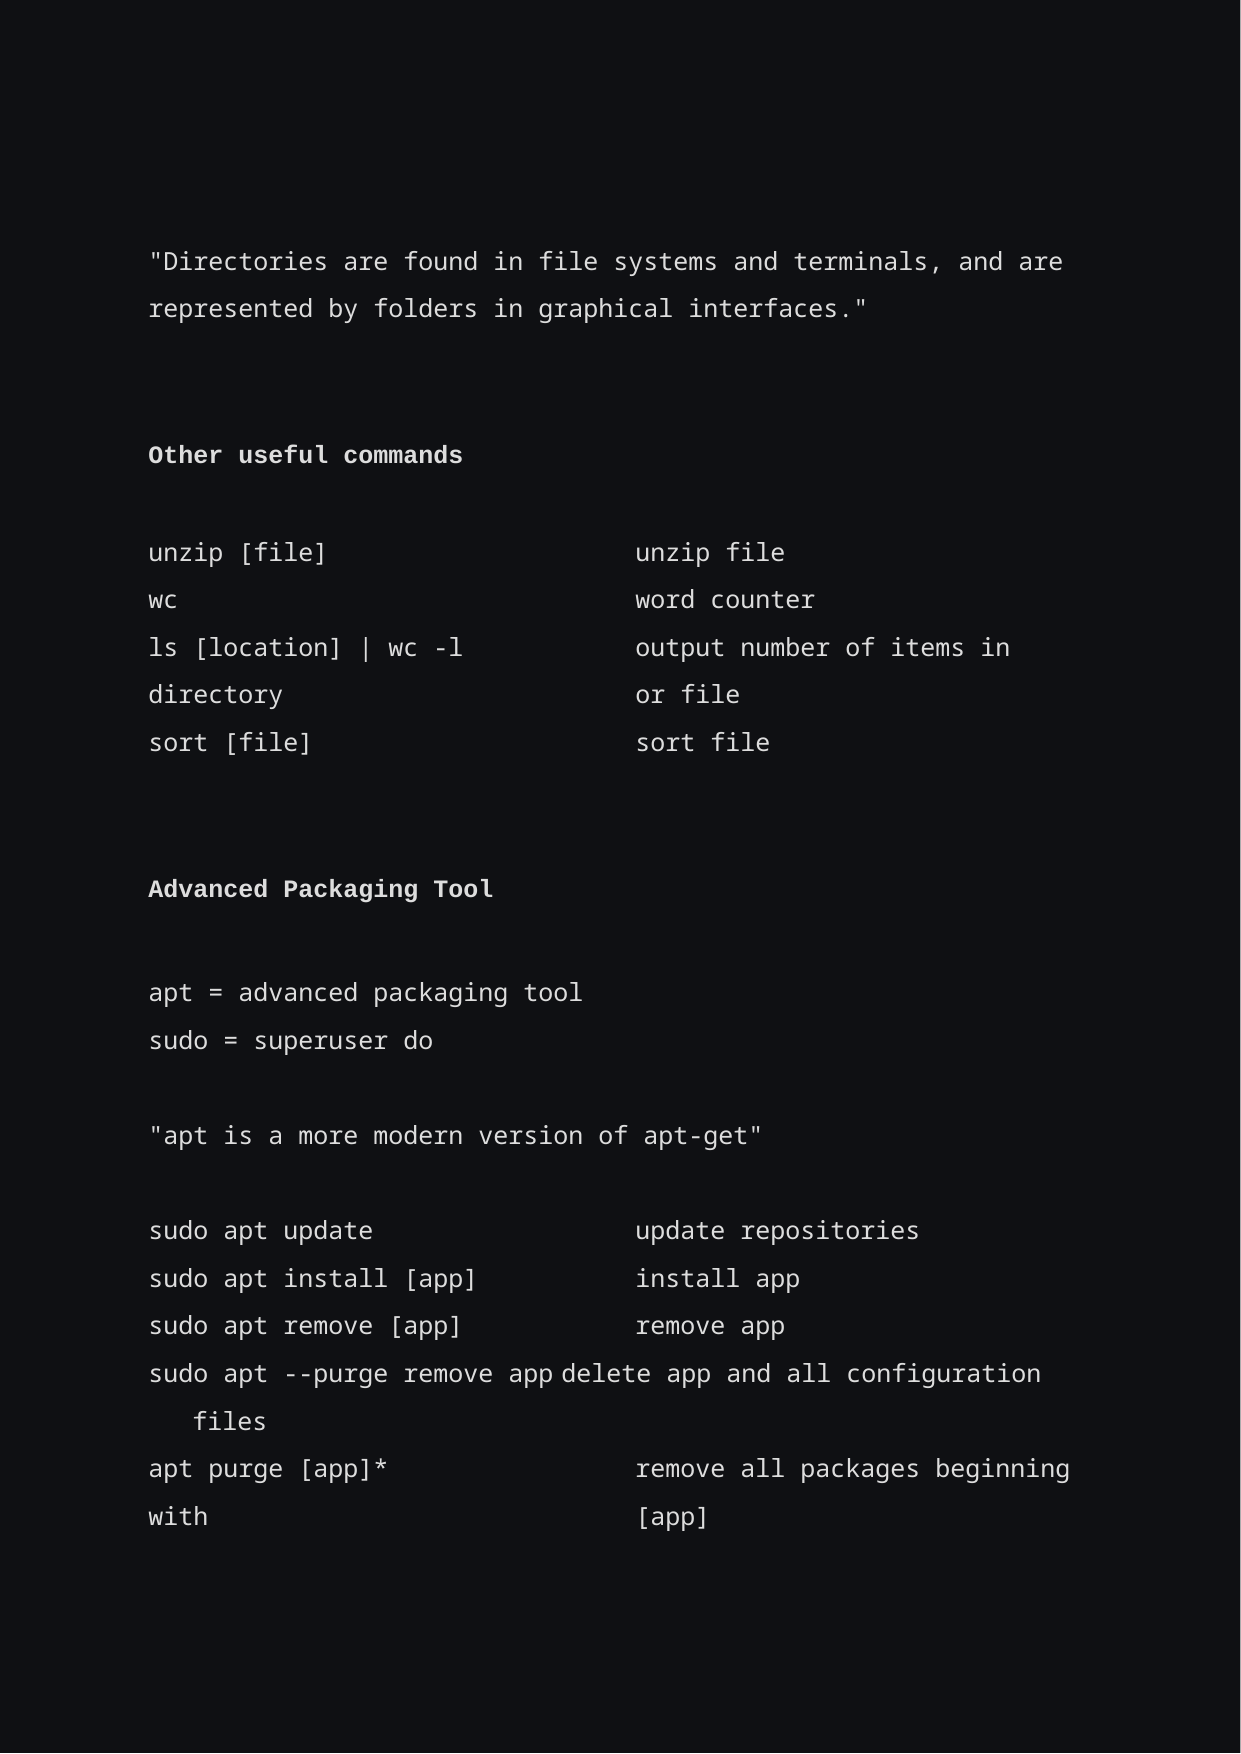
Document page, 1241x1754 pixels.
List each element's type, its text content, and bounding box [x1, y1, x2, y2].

text sudo = superuser do [118, 992, 1122, 1056]
subtitle Other useful commands [118, 413, 1122, 471]
text sudo apt install [app] install app [118, 1230, 1122, 1278]
text wc word counter [118, 552, 1122, 599]
text "Directories are found in file systems and terminals, and are represented by folders in graphical interfaces." [118, 213, 1122, 325]
text unzip [file] unzip file [118, 504, 1122, 552]
text apt purge [app]* remove all packages beginning with [app] [118, 1421, 1122, 1562]
text ls [location] | wc -l output number of items in directory or file [118, 599, 1122, 695]
text sudo apt update update repositories [118, 1183, 1122, 1230]
text sudo apt --purge remove app delete app and all configuration files [118, 1326, 1122, 1421]
subtitle Advanced Packaging Tool [118, 847, 1122, 905]
text apt = advanced packaging tool [118, 945, 1122, 992]
text "apt is a more modern version of apt-get" [118, 1088, 1122, 1152]
text sort [file] sort file [118, 695, 1122, 759]
text sudo apt remove [app] remove app [118, 1278, 1122, 1326]
